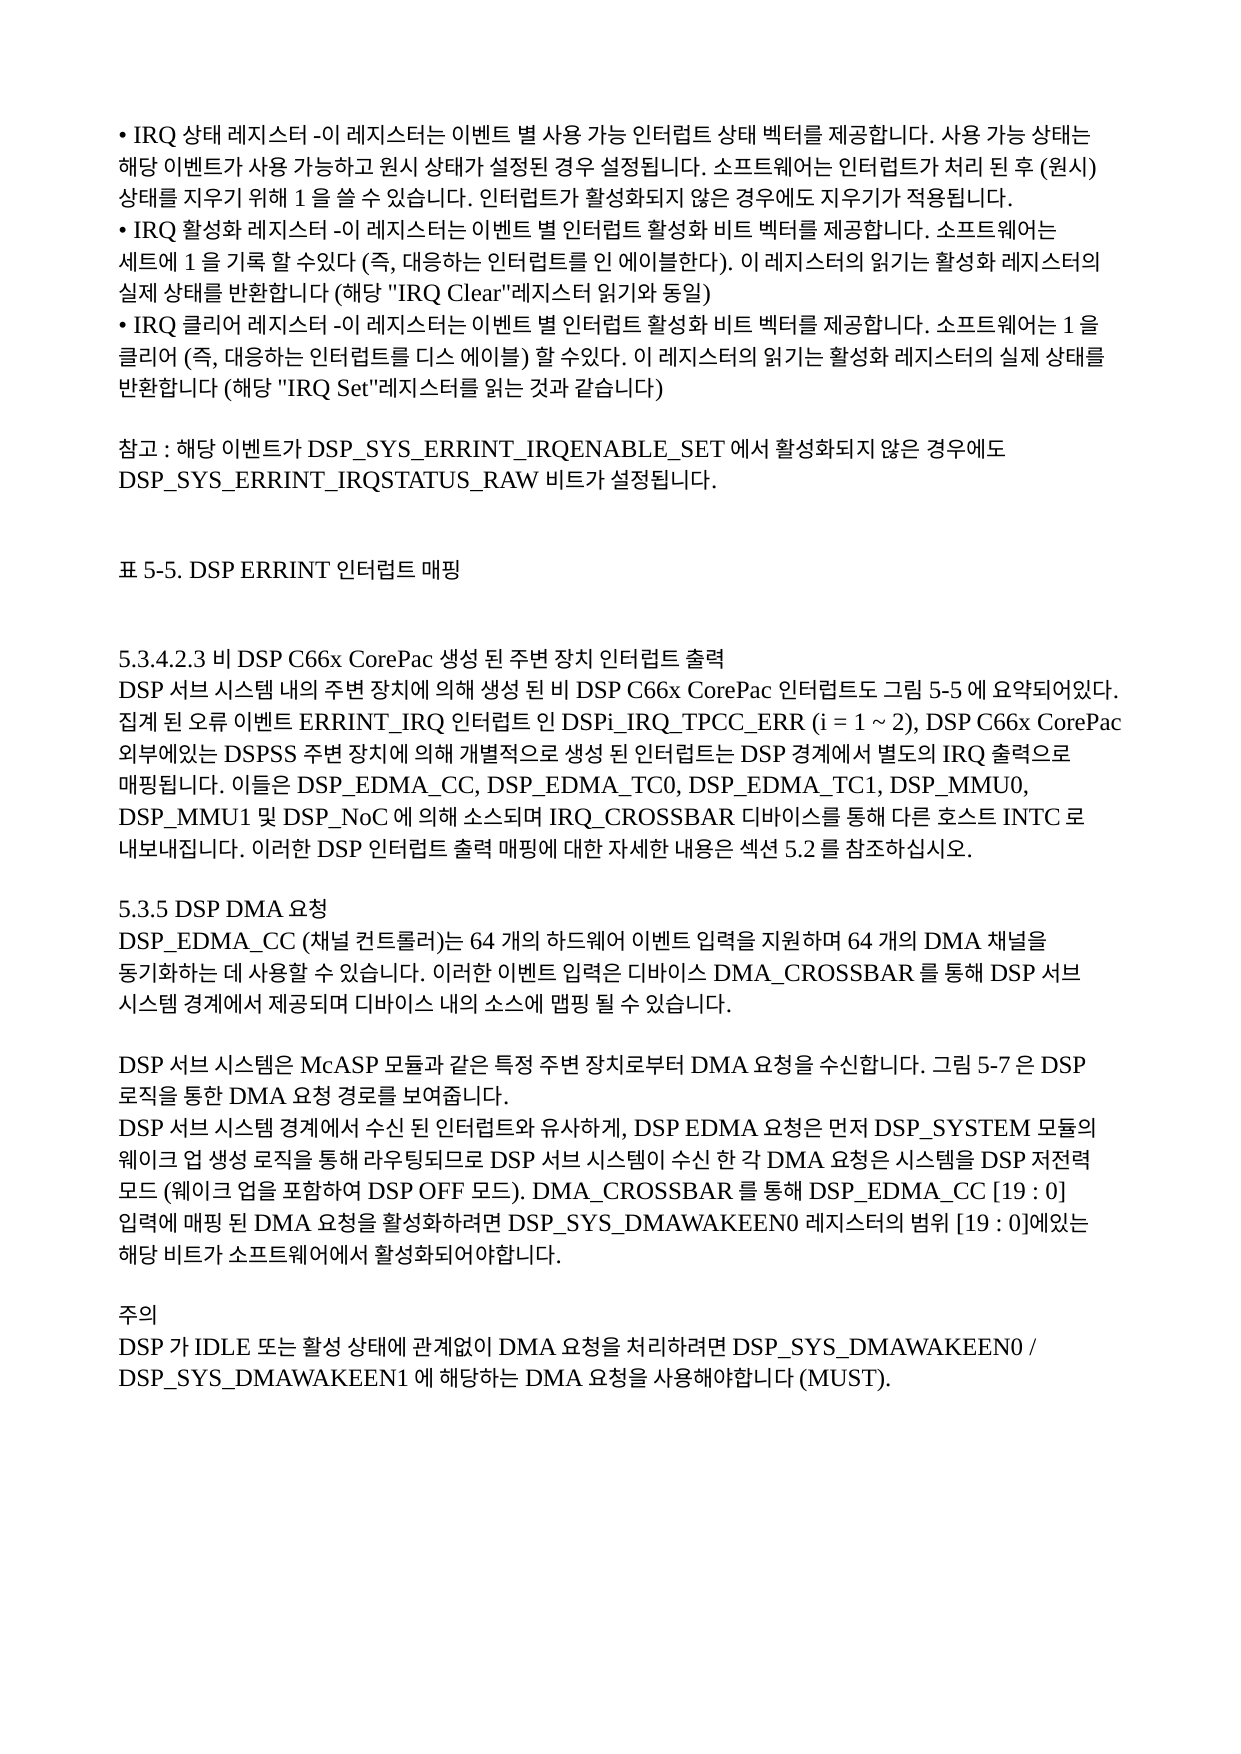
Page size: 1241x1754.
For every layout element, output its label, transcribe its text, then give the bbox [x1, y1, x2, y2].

text 참고 : 해당 이벤트가 DSP_SYS_ERRINT_IRQENABLE_SET에서 활성화되지 않은 경우에도 DSP_SYS_ERRINT_IRQSTATUS_RAW 비트가 설정됩니다. [118, 432, 1122, 495]
text 5.3.5 DSP DMA 요청 [118, 892, 1122, 924]
text 집계 된 오류 이벤트 ERRINT_IRQ 인터럽트 인 DSPi_IRQ_TPCC_ERR (i = 1 ~ 2), DSP C66x CorePac 외부에있는 DSPSS 주변 장치에 의해 개별적으로 생성 된 인터럽트는 DSP 경계에서 별도의 IRQ 출력으로 매핑됩니다. 이들은 DSP_EDMA_CC, DSP_EDMA_TC0, DSP_EDMA_TC1, DSP_MMU0, DSP_MMU1 및 DSP_NoC에 의해 소스되며 IRQ_CROSSBAR 디바이스를 통해 다른 호스트 INTC로 내보내집니다. 이러한 DSP 인터럽트 출력 매핑에 대한 자세한 내용은 섹션 5.2를 참조하십시오. [118, 705, 1122, 863]
text DSP_EDMA_CC (채널 컨트롤러)는 64 개의 하드웨어 이벤트 입력을 지원하며 64 개의 DMA 채널을 동기화하는 데 사용할 수 있습니다. 이러한 이벤트 입력은 디바이스 DMA_CROSSBAR를 통해 DSP 서브 시스템 경계에서 제공되며 디바이스 내의 소스에 맵핑 될 수 있습니다. [118, 924, 1122, 1019]
text • IRQ 상태 레지스터 -이 레지스터는 이벤트 별 사용 가능 인터럽트 상태 벡터를 제공합니다. 사용 가능 상태는 해당 이벤트가 사용 가능하고 원시 상태가 설정된 경우 설정됩니다. 소프트웨어는 인터럽트가 처리 된 후 (원시) 상태를 지우기 위해 1을 쓸 수 있습니다. 인터럽트가 활성화되지 않은 경우에도 지우기가 적용됩니다. [118, 118, 1122, 213]
text DSP가 IDLE 또는 활성 상태에 관계없이 DMA 요청을 처리하려면 DSP_SYS_DMAWAKEEN0 / DSP_SYS_DMAWAKEEN1에 해당하는 DMA 요청을 사용해야합니다 (MUST). [118, 1330, 1122, 1393]
text • IRQ 활성화 레지스터 -이 레지스터는 이벤트 별 인터럽트 활성화 비트 벡터를 제공합니다. 소프트웨어는 세트에 1을 기록 할 수있다 (즉, 대응하는 인터럽트를 인 에이블한다). 이 레지스터의 읽기는 활성화 레지스터의 실제 상태를 반환합니다 (해당 "IRQ Clear"레지스터 읽기와 동일) [118, 213, 1122, 308]
text DSP 서브 시스템은 McASP 모듈과 같은 특정 주변 장치로부터 DMA 요청을 수신합니다. 그림 5-7은 DSP 로직을 통한 DMA 요청 경로를 보여줍니다. [118, 1048, 1122, 1111]
text 주의 [118, 1298, 1122, 1330]
text • IRQ 클리어 레지스터 -이 레지스터는 이벤트 별 인터럽트 활성화 비트 벡터를 제공합니다. 소프트웨어는 1을 클리어 (즉, 대응하는 인터럽트를 디스 에이블) 할 수있다. 이 레지스터의 읽기는 활성화 레지스터의 실제 상태를 반환합니다 (해당 "IRQ Set"레지스터를 읽는 것과 같습니다) [118, 308, 1122, 403]
text DSP 서브 시스템 내의 주변 장치에 의해 생성 된 비 DSP C66x CorePac 인터럽트도 그림 5-5에 요약되어있다. [118, 673, 1122, 705]
text DSP 서브 시스템 경계에서 수신 된 인터럽트와 유사하게, DSP EDMA 요청은 먼저 DSP_SYSTEM 모듈의 웨이크 업 생성 로직을 통해 라우팅되므로 DSP 서브 시스템이 수신 한 각 DMA 요청은 시스템을 DSP 저전력 모드 (웨이크 업을 포함하여 DSP OFF 모드). DMA_CROSSBAR를 통해 DSP_EDMA_CC [19 : 0] 입력에 매핑 된 DMA 요청을 활성화하려면 DSP_SYS_DMAWAKEEN0 레지스터의 범위 [19 : 0]에있는 해당 비트가 소프트웨어에서 활성화되어야합니다. [118, 1111, 1122, 1269]
text 5.3.4.2.3 비 DSP C66x CorePac 생성 된 주변 장치 인터럽트 출력 [118, 642, 1122, 673]
text 표 5-5. DSP ERRINT 인터럽트 매핑 [118, 553, 1122, 584]
